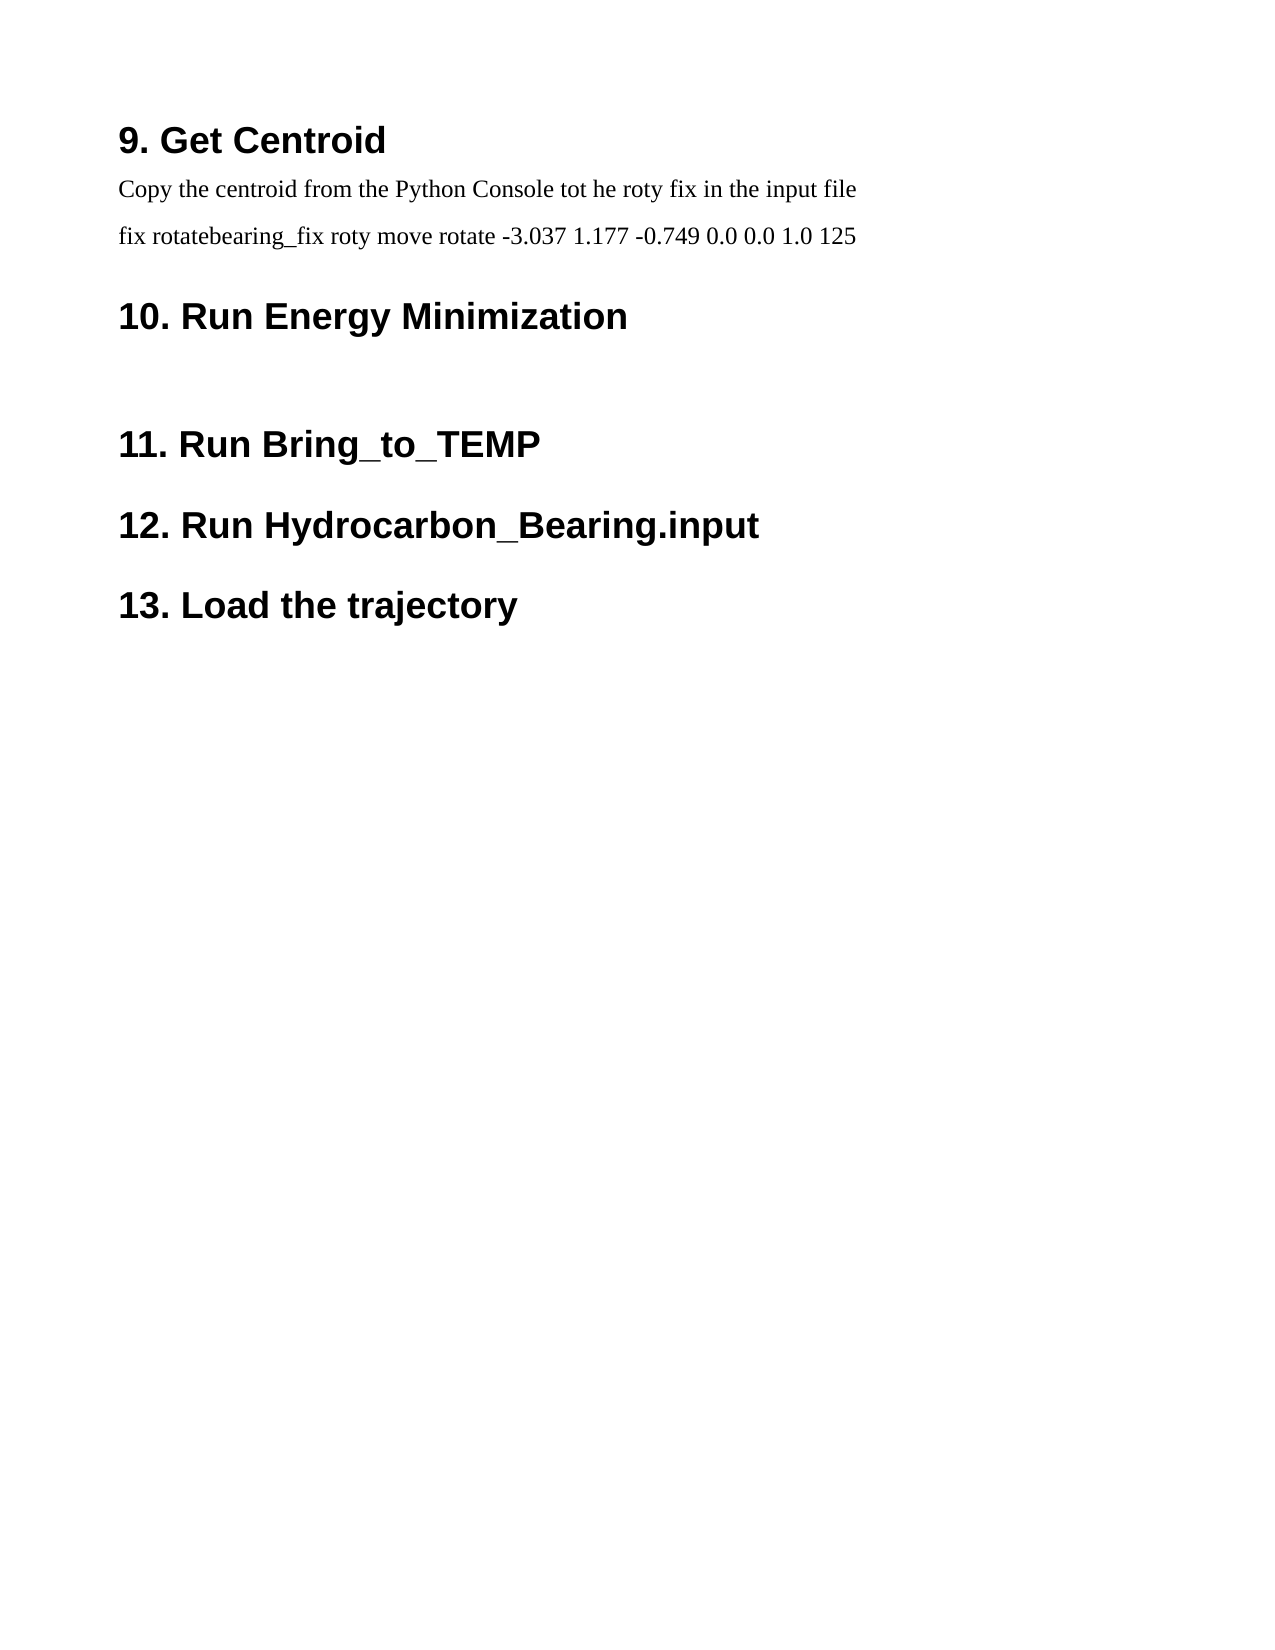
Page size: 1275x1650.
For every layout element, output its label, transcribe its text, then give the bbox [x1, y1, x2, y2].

subtitle 10. Run Energy Minimization [118, 294, 1157, 337]
text fix rotatebearing_fix roty move rotate -3.037 1.177 -0.749 0.0 0.0 1.0 125 [118, 221, 1157, 250]
subtitle 9. Get Centroid [118, 118, 1157, 161]
text Copy the centroid from the Python Console tot he roty fix in the input file [118, 174, 1157, 202]
subtitle 11. Run Bring_to_TEMP [118, 422, 1157, 465]
subtitle 12. Run Hydrocarbon_Bearing.input [118, 503, 1157, 546]
subtitle 13. Load the trajectory [118, 583, 1157, 627]
